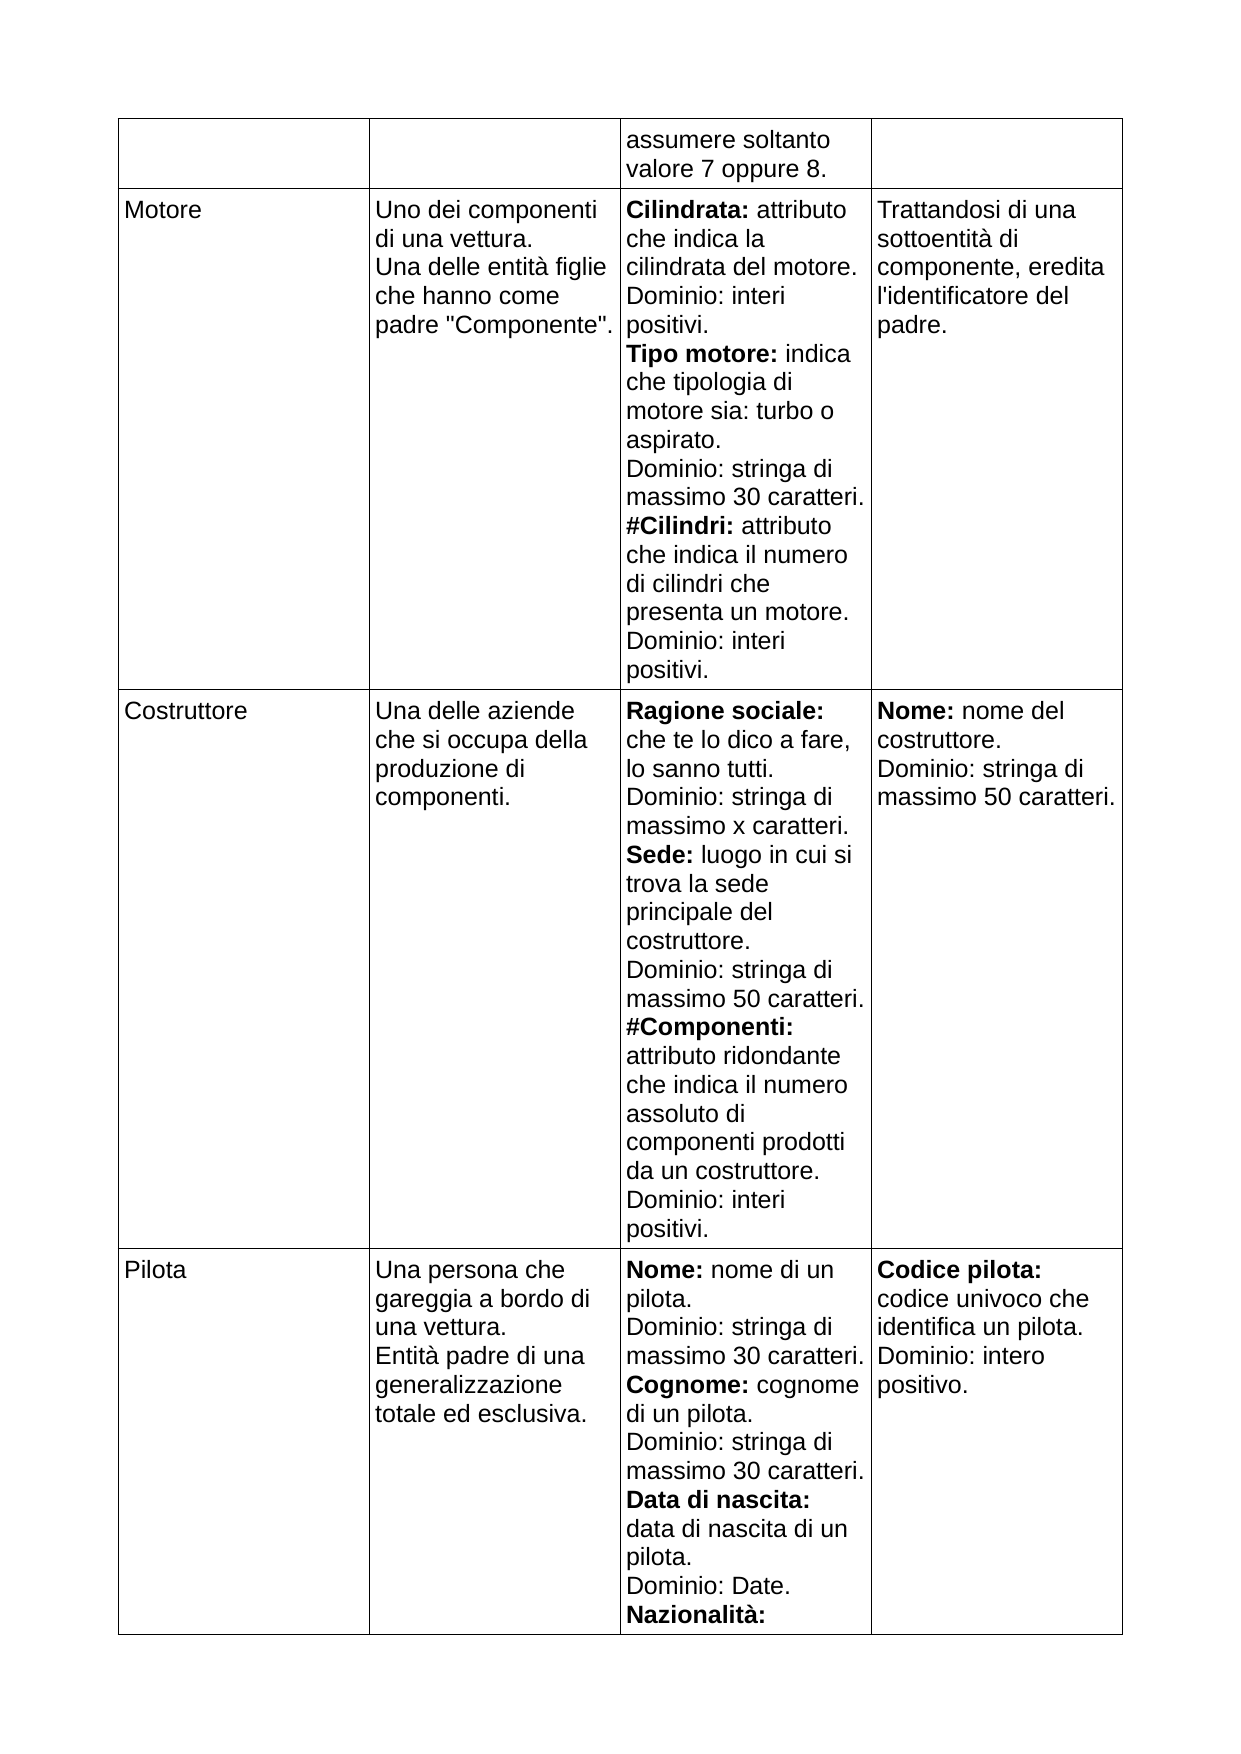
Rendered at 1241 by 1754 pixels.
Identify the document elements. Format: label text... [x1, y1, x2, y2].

table_cell Cilindrata: attributo che indica la cilindrata del motore. Dominio: interi positivi. Tipo motore: indica che tipologia di motore sia: turbo o aspirato. Dominio: stringa di massimo 30 caratteri. #Cilindri: attributo che indica il numero di cilindri che presenta un motore. Dominio: interi positivi. [621, 189, 871, 689]
table_cell [370, 119, 620, 188]
table_cell Una delle aziende che si occupa della produzione di componenti. [370, 690, 620, 1248]
table_cell Nome: nome di un pilota. Dominio: stringa di massimo 30 caratteri. Cognome: cognome di un pilota. Dominio: stringa di massimo 30 caratteri. Data di nascita: data di nascita di un pilota. Dominio: Date. Nazionalità: [621, 1249, 871, 1634]
table_cell [872, 119, 1122, 188]
table_cell Motore [119, 189, 369, 689]
table_cell Pilota [119, 1249, 369, 1634]
table_cell Costruttore [119, 690, 369, 1248]
table_cell Trattandosi di una sottoentità di componente, eredita l'identificatore del padre. [872, 189, 1122, 689]
table_cell Ragione sociale: che te lo dico a fare, lo sanno tutti. Dominio: stringa di massimo x caratteri. Sede: luogo in cui si trova la sede principale del costruttore. Dominio: stringa di massimo 50 caratteri. #Componenti: attributo ridondante che indica il numero assoluto di componenti prodotti da un costruttore. Dominio: interi positivi. [621, 690, 871, 1248]
table_cell Nome: nome del costruttore. Dominio: stringa di massimo 50 caratteri. [872, 690, 1122, 1248]
table_cell assumere soltanto valore 7 oppure 8. [621, 119, 871, 188]
table_cell Uno dei componenti di una vettura. Una delle entità figlie che hanno come padre "Componente". [370, 189, 620, 689]
table_cell Codice pilota: codice univoco che identifica un pilota. Dominio: intero positivo. [872, 1249, 1122, 1634]
table_cell Una persona che gareggia a bordo di una vettura. Entità padre di una generalizzazione totale ed esclusiva. [370, 1249, 620, 1634]
table_cell [119, 119, 369, 188]
